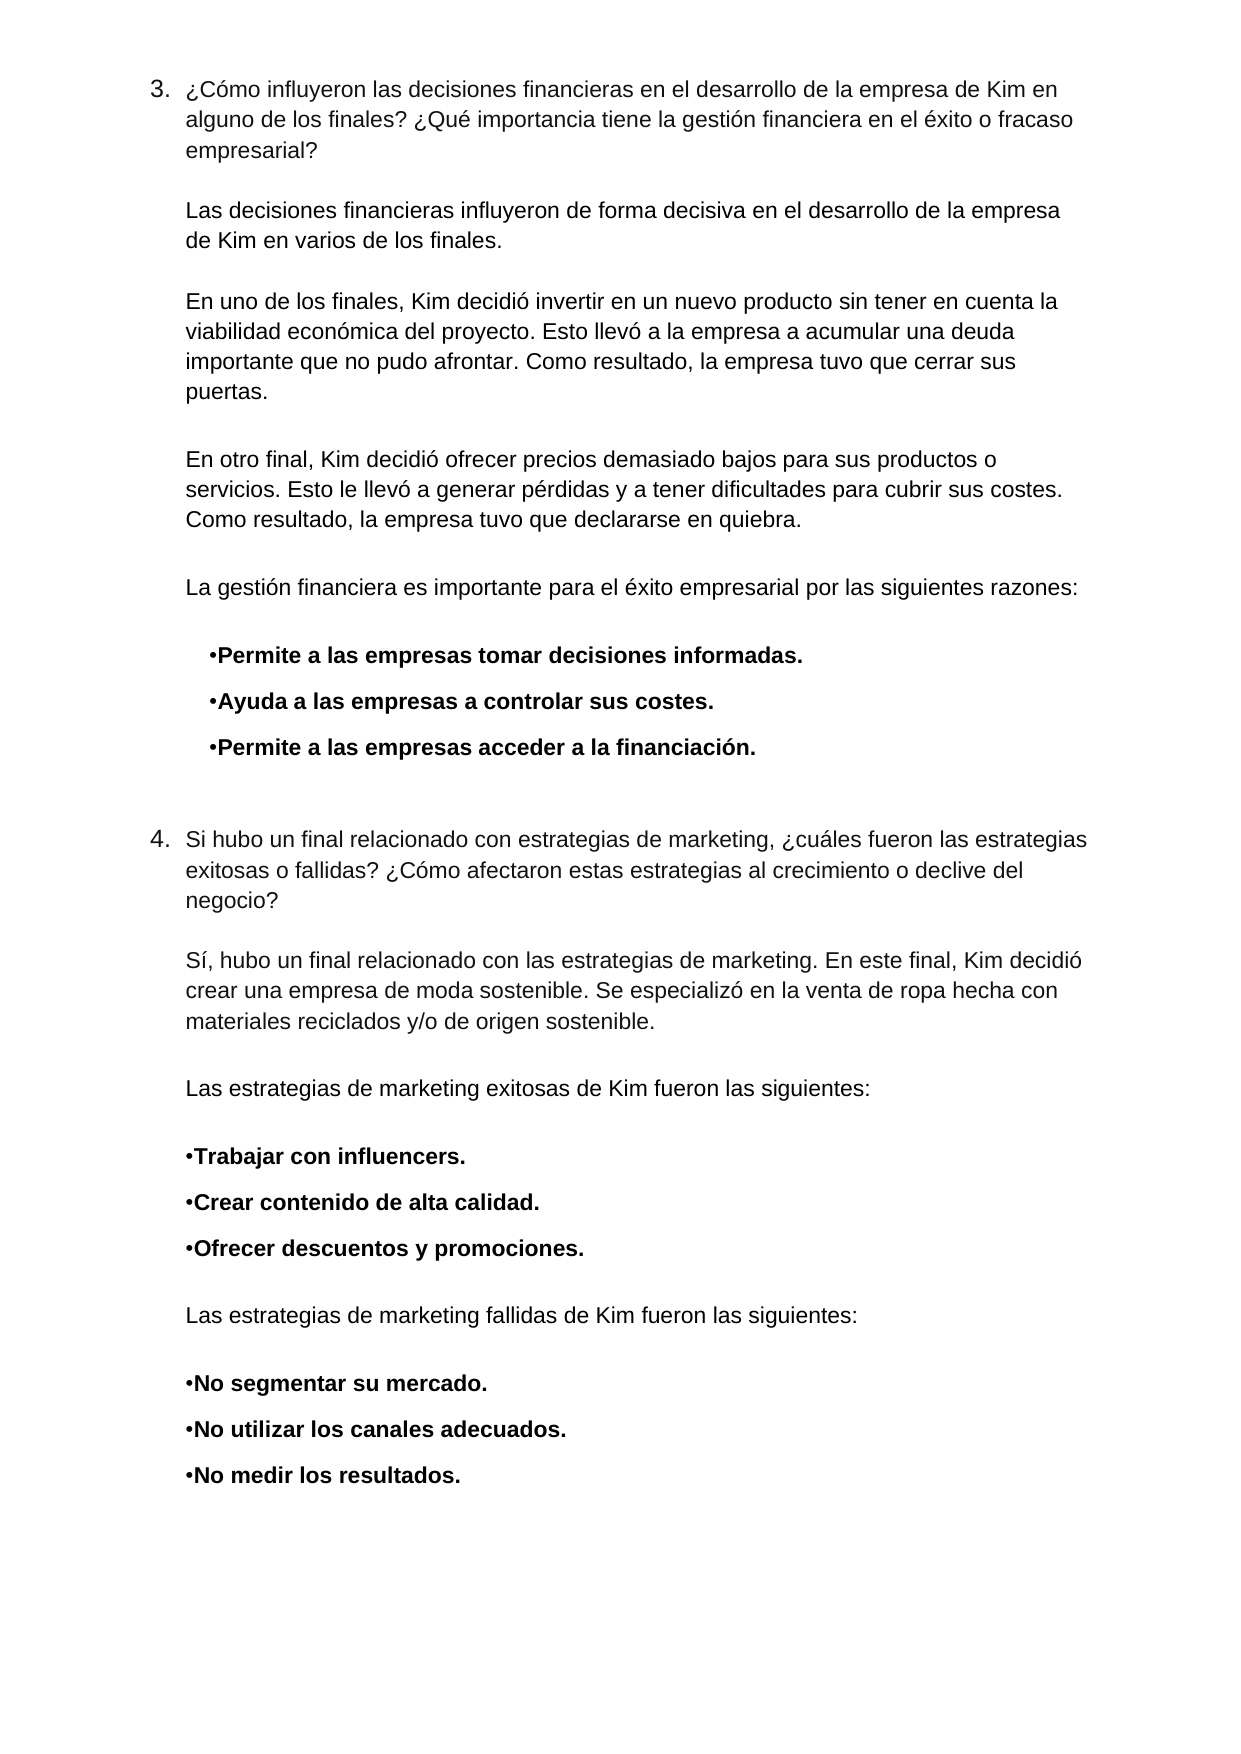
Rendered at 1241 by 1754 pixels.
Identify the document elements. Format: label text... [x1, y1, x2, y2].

text La gestión financiera es importante para el éxito empresarial por las siguientes razones: [185, 574, 1090, 600]
list No medir los resultados. [185, 1462, 1090, 1488]
list Si hubo un final relacionado con estrategias de marketing, ¿cuáles fueron las estrategias exitosas o fallidas? ¿Cómo afectaron estas estrategias al crecimiento o declive del negocio? [150, 824, 1090, 913]
list Ayuda a las empresas a controlar sus costes. [209, 688, 1090, 714]
list ¿Cómo influyeron las decisiones financieras en el desarrollo de la empresa de Kim en alguno de los finales? ¿Qué importancia tiene la gestión financiera en el éxito o fracaso empresarial? [150, 74, 1090, 163]
list No utilizar los canales adecuados. [185, 1416, 1090, 1442]
text Las estrategias de marketing fallidas de Kim fueron las siguientes: [185, 1302, 1090, 1329]
list Sí, hubo un final relacionado con las estrategias de marketing. En este final, Kim decidió crear una empresa de moda sostenible. Se especializó en la venta de ropa hecha con materiales reciclados y/o de origen sostenible. [185, 947, 1090, 1034]
list Crear contenido de alta calidad. [185, 1189, 1090, 1215]
list Permite a las empresas tomar decisiones informadas. [209, 642, 1090, 668]
text En uno de los finales, Kim decidió invertir en un nuevo producto sin tener en cuenta la viabilidad económica del proyecto. Esto llevó a la empresa a acumular una deuda importante que no pudo afrontar. Como resultado, la empresa tuvo que cerrar sus puertas. [185, 288, 1090, 404]
text Las estrategias de marketing exitosas de Kim fueron las siguientes: [185, 1075, 1090, 1102]
text Las decisiones financieras influyeron de forma decisiva en el desarrollo de la empresa de Kim en varios de los finales. [185, 197, 1090, 253]
list Permite a las empresas acceder a la financiación. [209, 733, 1090, 760]
list Ofrecer descuentos y promociones. [185, 1235, 1090, 1261]
list Trabajar con influencers. [185, 1143, 1090, 1169]
text En otro final, Kim decidió ofrecer precios demasiado bajos para sus productos o servicios. Esto le llevó a generar pérdidas y a tener dificultades para cubrir sus costes. Como resultado, la empresa tuvo que declararse en quiebra. [185, 446, 1090, 533]
list No segmentar su mercado. [185, 1370, 1090, 1397]
